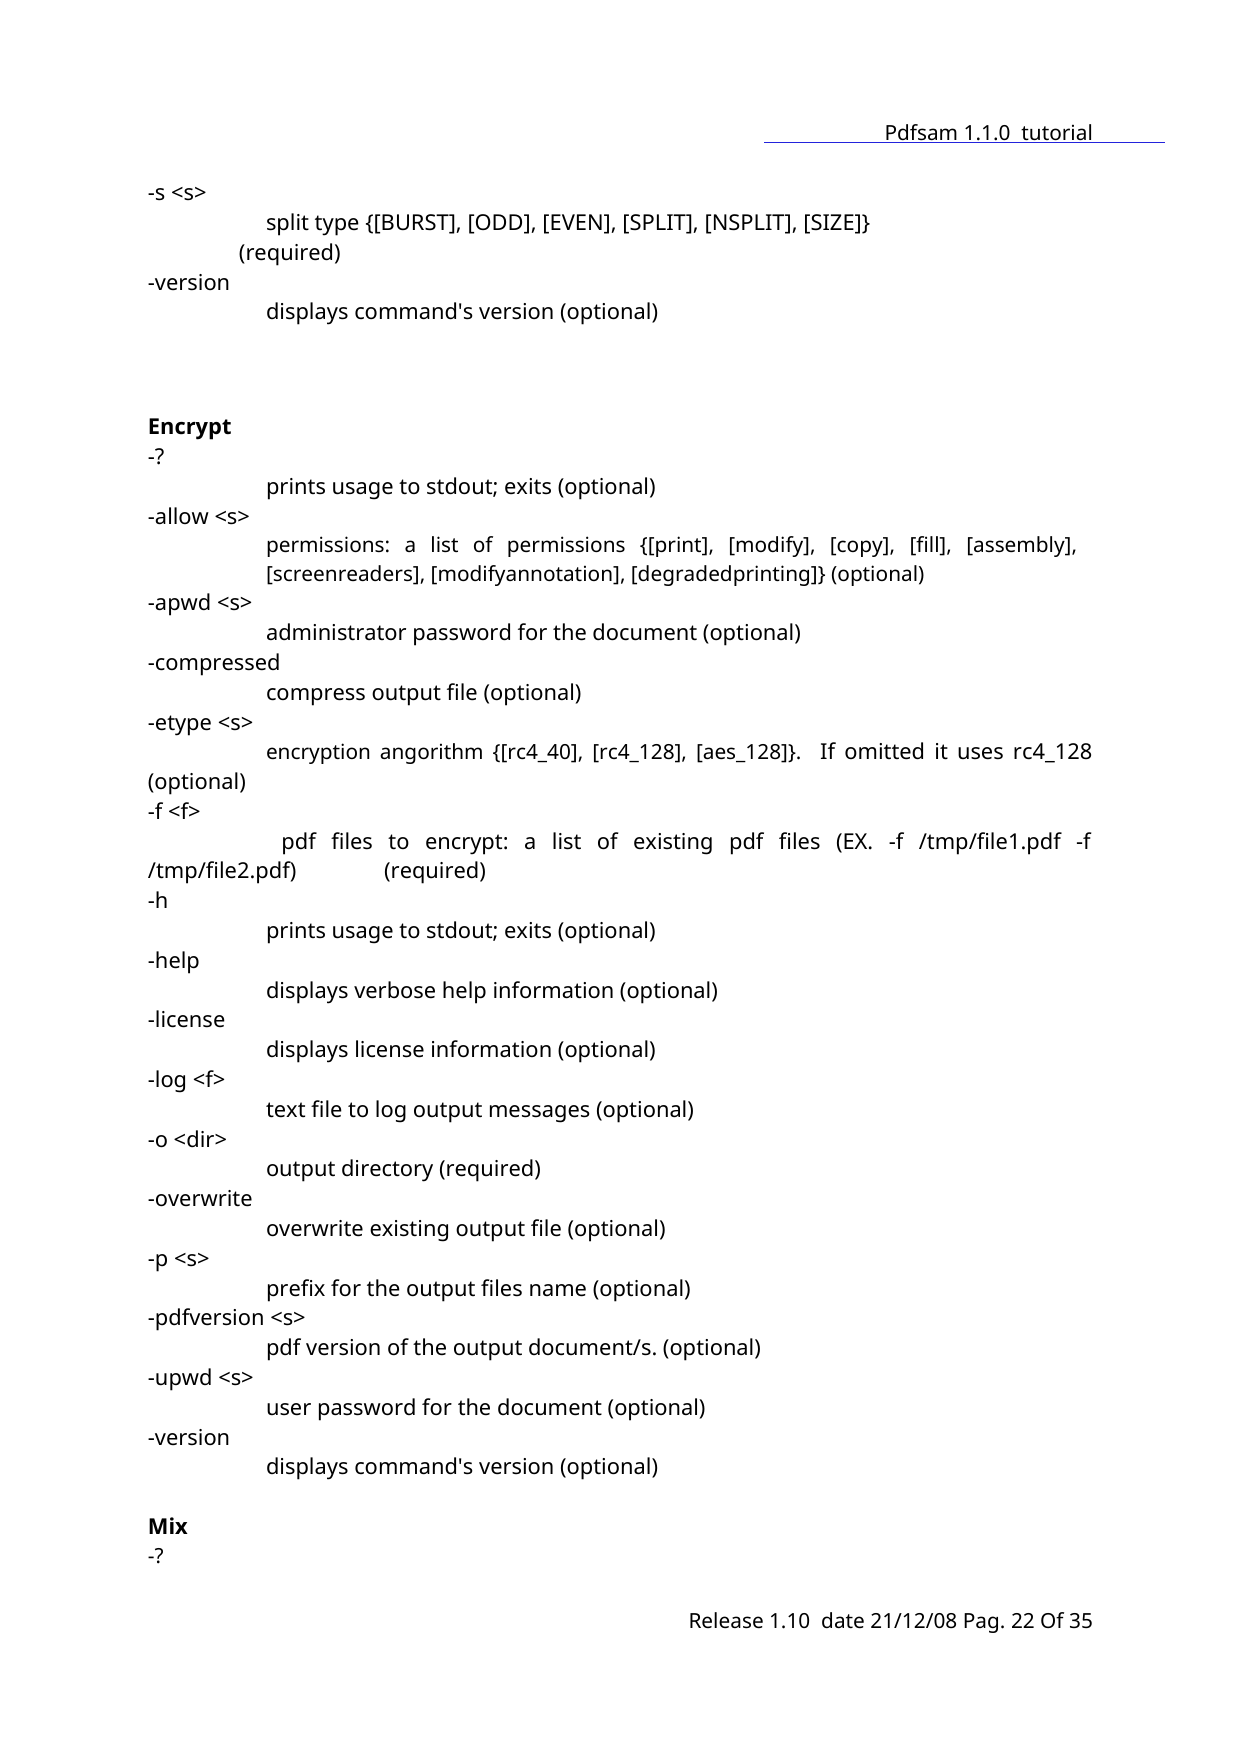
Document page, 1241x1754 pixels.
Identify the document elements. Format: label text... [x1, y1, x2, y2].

text displays license information (optional) [148, 1034, 1093, 1064]
text pdf version of the output document/s. (optional) [148, 1332, 1093, 1362]
text -o <dir> [148, 1124, 1093, 1153]
text prefix for the output files name (optional) [148, 1273, 1093, 1302]
text -apwd <s> [148, 587, 1093, 617]
text pdf files to encrypt: a list of existing pdf files (EX. -f /tmp/file1.pdf -f /tmp/file2.pdf) (required) [148, 826, 1093, 885]
text -etype <s> [148, 707, 1093, 736]
text Encrypt [148, 411, 1093, 441]
text permissions: a list of permissions {[print], [modify], [copy], [fill], [assembly], [screenreaders], [modifyannotation], [degradedprinting]} (optional) [148, 531, 1093, 587]
text -? [148, 1541, 1093, 1569]
text -pdfversion <s> [148, 1302, 1093, 1332]
text -allow <s> [148, 501, 1093, 531]
text -s <s> [148, 177, 1093, 207]
text displays verbose help information (optional) [148, 975, 1093, 1004]
text output directory (required) [148, 1153, 1093, 1183]
text -h [148, 885, 1093, 915]
text -f <f> [148, 796, 1093, 826]
text prints usage to stdout; exits (optional) [148, 915, 1093, 945]
text -? [148, 441, 1093, 471]
text -upwd <s> [148, 1362, 1093, 1392]
text prints usage to stdout; exits (optional) [148, 471, 1093, 501]
text (required) [148, 237, 1093, 266]
text -log <f> [148, 1064, 1093, 1094]
text -help [148, 945, 1093, 975]
text -version [148, 1422, 1093, 1451]
text encryption angorithm {[rc4_40], [rc4_128], [aes_128]}. If omitted it uses rc4_128 (optional) [148, 736, 1093, 796]
text compress output file (optional) [148, 677, 1093, 707]
text split type {[BURST], [ODD], [EVEN], [SPLIT], [NSPLIT], [SIZE]} [148, 207, 1093, 237]
text user password for the document (optional) [148, 1392, 1093, 1422]
text -license [148, 1004, 1093, 1034]
text -version [148, 266, 1093, 296]
text administrator password for the document (optional) [148, 617, 1093, 647]
text displays command's version (optional) [148, 1451, 1093, 1481]
text -overwrite [148, 1183, 1093, 1213]
text overwrite existing output file (optional) [148, 1213, 1093, 1243]
text -p <s> [148, 1243, 1093, 1273]
text displays command's version (optional) [148, 296, 1093, 326]
text Mix [148, 1511, 1093, 1541]
text -compressed [148, 647, 1093, 677]
text text file to log output messages (optional) [148, 1094, 1093, 1124]
